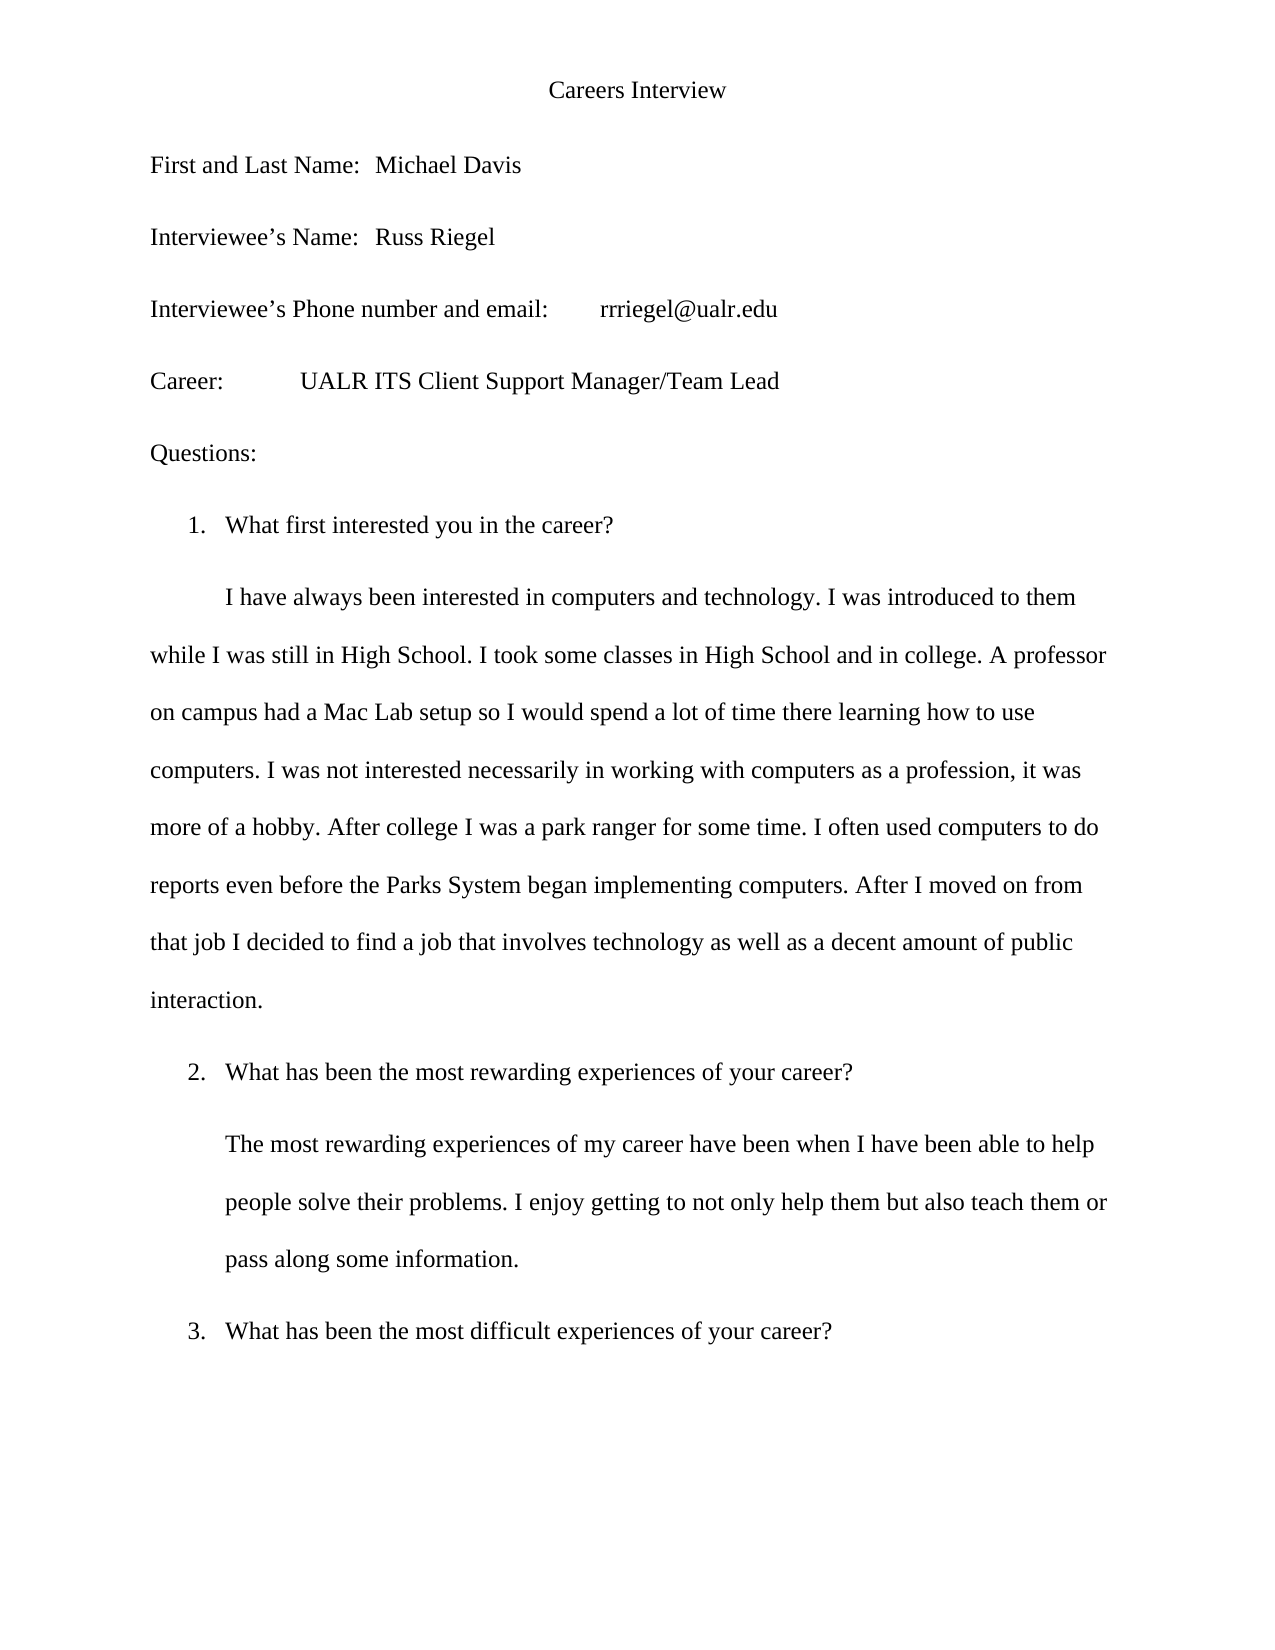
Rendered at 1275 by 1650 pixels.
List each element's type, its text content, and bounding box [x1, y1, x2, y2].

text Questions: [150, 438, 1125, 467]
list What has been the most rewarding experiences of your career? [187, 1057, 1125, 1086]
text Interviewee’s Phone number and email: rrriegel@ualr.edu [150, 294, 1125, 323]
text First and Last Name: Michael Davis [150, 150, 1125, 179]
list What has been the most difficult experiences of your career? [187, 1316, 1125, 1345]
list What first interested you in the career? [187, 510, 1125, 539]
list The most rewarding experiences of my career have been when I have been able to help people solve their problems. I enjoy getting to not only help them but also teach them or pass along some information. [225, 1129, 1125, 1273]
text Interviewee’s Name: Russ Riegel [150, 222, 1125, 251]
text I have always been interested in computers and technology. I was introduced to them while I was still in High School. I took some classes in High School and in college. A professor on campus had a Mac Lab setup so I would spend a lot of time there learning how to use computers. I was not interested necessarily in working with computers as a profession, it was more of a hobby. After college I was a park ranger for some time. I often used computers to do reports even before the Parks System began implementing computers. After I moved on from that job I decided to find a job that involves technology as well as a decent amount of public interaction. [150, 582, 1125, 1014]
text Career: UALR ITS Client Support Manager/Team Lead [150, 366, 1125, 395]
